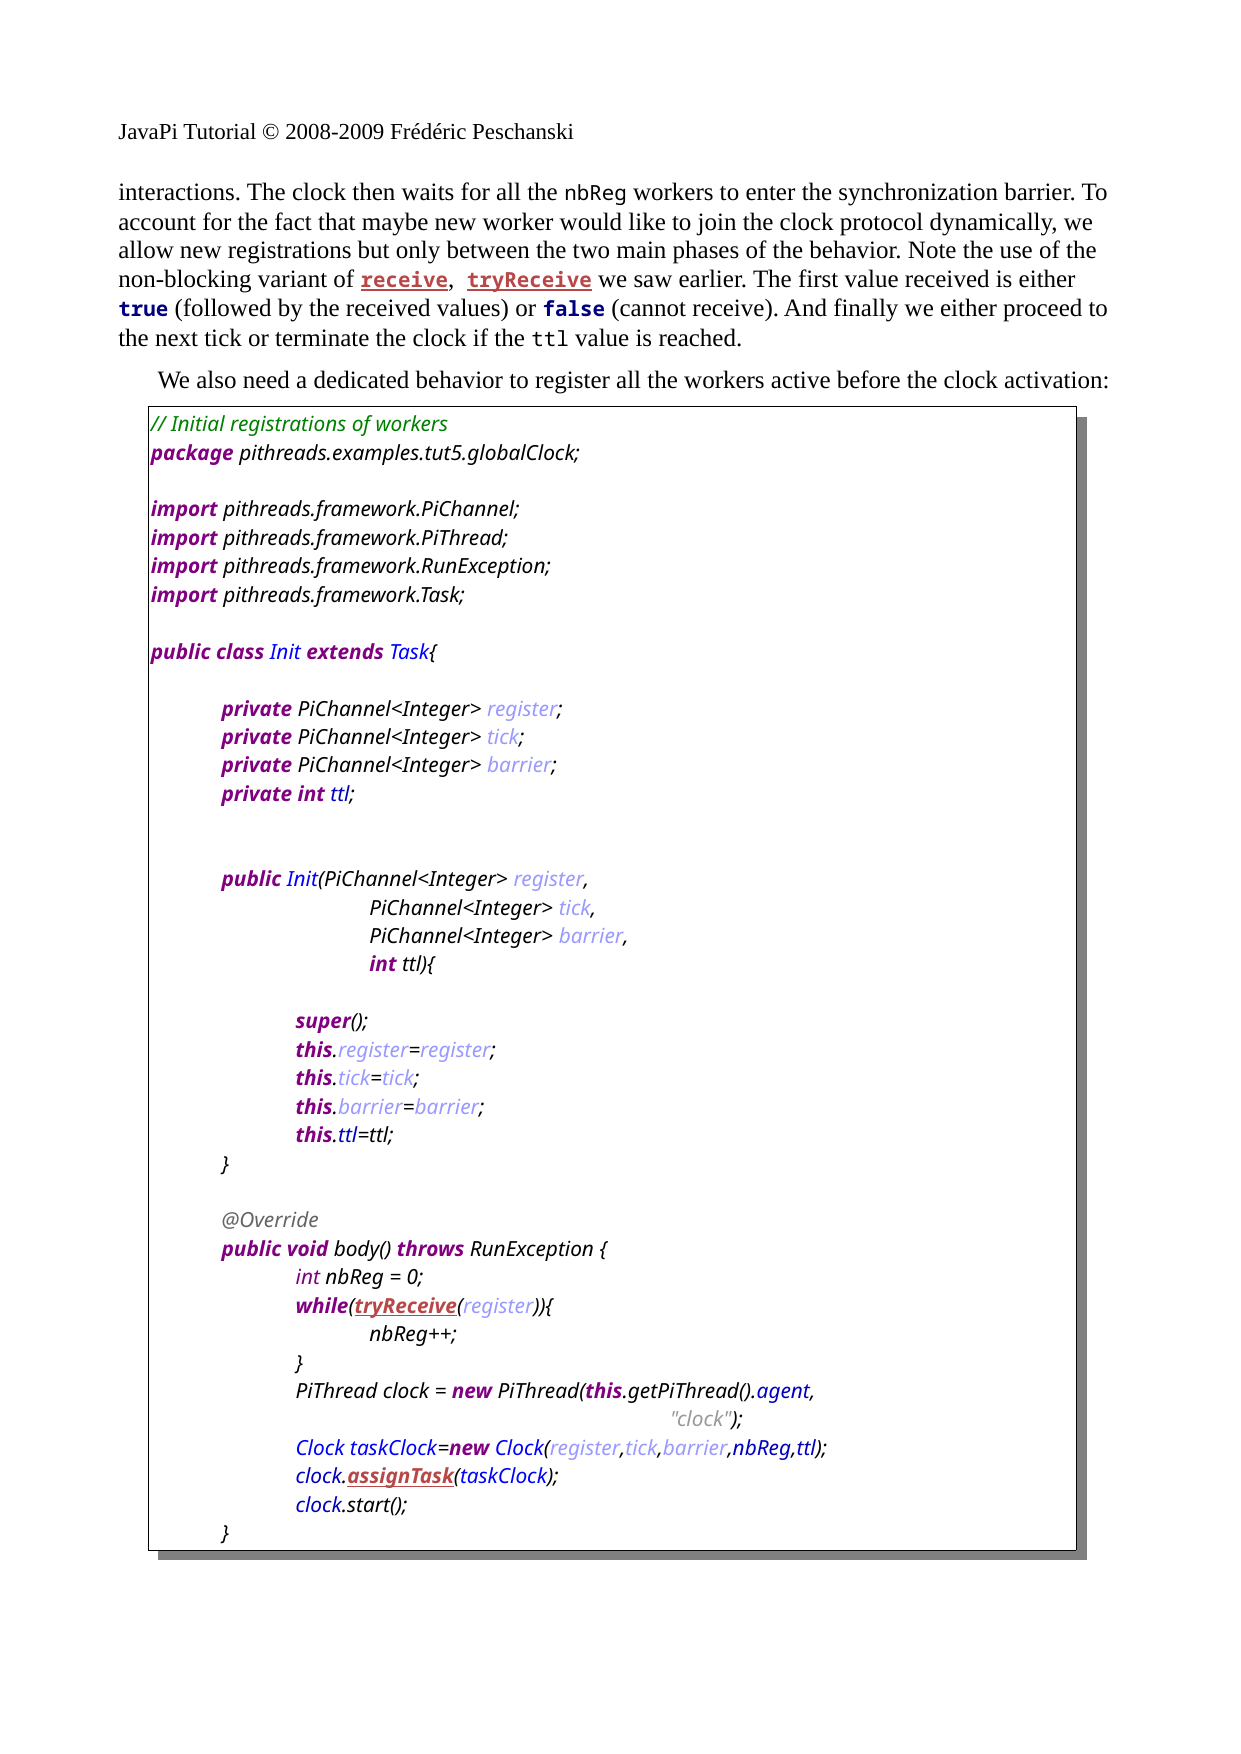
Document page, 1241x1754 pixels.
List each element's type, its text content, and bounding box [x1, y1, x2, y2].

text clock.assignTask(taskClock); [149, 1458, 1076, 1487]
text clock.start(); [149, 1487, 1076, 1515]
text public void body() throws RunException { [149, 1231, 1076, 1259]
text private PiChannel<Integer> barrier; [149, 747, 1076, 776]
text "clock"); [149, 1402, 1076, 1430]
text this.ttl=ttl; [149, 1117, 1076, 1146]
text nbReg++; [149, 1316, 1076, 1345]
text public class Init extends Task{ [149, 634, 1076, 665]
text PiThread clock = new PiThread(this.getPiThread().agent, [149, 1373, 1076, 1402]
text import pithreads.framework.PiChannel; [149, 492, 1076, 520]
text super(); [149, 1003, 1076, 1032]
text this.register=register; [149, 1032, 1076, 1060]
text this.barrier=barrier; [149, 1089, 1076, 1117]
text We also need a dedicated behavior to register all the workers active before the clock activation: [118, 365, 1122, 394]
text import pithreads.framework.RunException; [149, 548, 1076, 577]
text private int ttl; [149, 776, 1076, 807]
text package pithreads.examples.tut5.globalClock; [149, 435, 1076, 466]
text private PiChannel<Integer> tick; [149, 719, 1076, 747]
text } [149, 1345, 1076, 1373]
text } [149, 1146, 1076, 1177]
text int nbReg = 0; [149, 1259, 1076, 1288]
text @Override [149, 1202, 1076, 1231]
text while(tryReceive(register)){ [149, 1288, 1076, 1316]
text public Init(PiChannel<Integer> register, [149, 861, 1076, 890]
text int ttl){ [149, 947, 1076, 978]
text } [149, 1515, 1076, 1550]
text import pithreads.framework.Task; [149, 577, 1076, 608]
text Clock taskClock=new Clock(register,tick,barrier,nbReg,ttl); [149, 1430, 1076, 1458]
text interactions. The clock then waits for all the nbReg workers to enter the synchronization barrier. To account for the fact that maybe new worker would like to join the clock protocol dynamically, we allow new registrations but only between the two main phases of the behavior. Note the use of the non-blocking variant of receive, tryReceive we saw earlier. The first value received is either true (followed by the received values) or false (cannot receive). And finally we either proceed to the next tick or terminate the clock if the ttl value is reached. [118, 177, 1122, 352]
text // Initial registrations of workers [149, 407, 1076, 435]
text this.tick=tick; [149, 1060, 1076, 1089]
text PiChannel<Integer> tick, [149, 890, 1076, 918]
text import pithreads.framework.PiThread; [149, 520, 1076, 548]
text PiChannel<Integer> barrier, [149, 918, 1076, 947]
text private PiChannel<Integer> register; [149, 691, 1076, 719]
